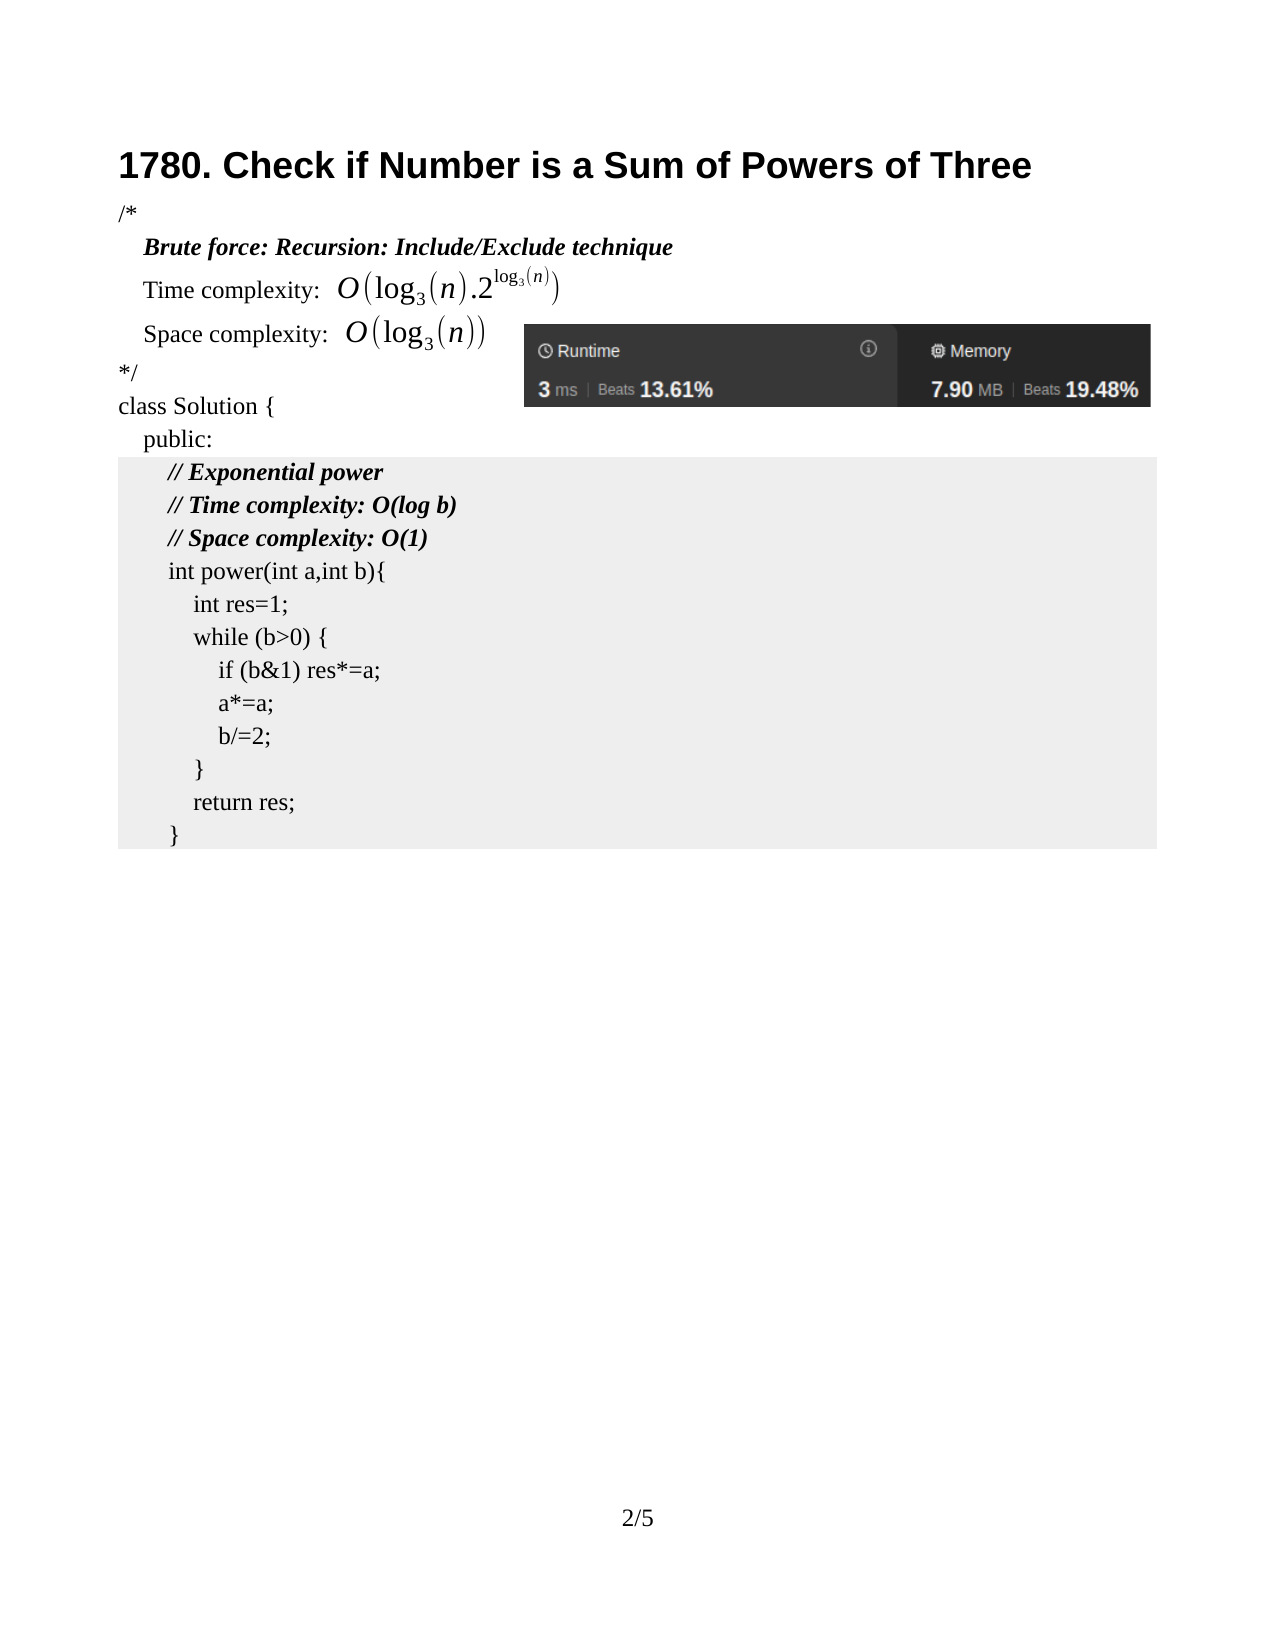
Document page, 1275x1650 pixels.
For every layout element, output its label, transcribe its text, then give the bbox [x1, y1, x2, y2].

text // Time complexity: O(log b) [118, 490, 1157, 519]
text b/=2; [118, 721, 1157, 750]
text [1151, 358, 1157, 387]
text */ [118, 358, 524, 387]
text class Solution { [118, 391, 1157, 420]
text /* [118, 199, 1157, 227]
subtitle 1780. Check if Number is a Sum of Powers of Three [118, 143, 1157, 186]
text Brute force: Recursion: Include/Exclude technique [118, 232, 1157, 261]
text return res; [118, 787, 1157, 816]
picture [524, 324, 1151, 407]
text while (b>0) { [118, 622, 1157, 651]
text a*=a; [118, 688, 1157, 717]
text public: [118, 424, 1157, 453]
text // Space complexity: O(1) [118, 523, 1157, 552]
text } [118, 821, 1157, 849]
text // Exponential power [118, 457, 1157, 486]
text if (b&1) res*=a; [118, 655, 1157, 684]
text } [118, 754, 1157, 783]
text int res=1; [118, 589, 1157, 618]
text Space complexity: [118, 314, 1157, 354]
text Time complexity: [118, 265, 1157, 310]
text int power(int a,int b){ [118, 556, 1157, 585]
